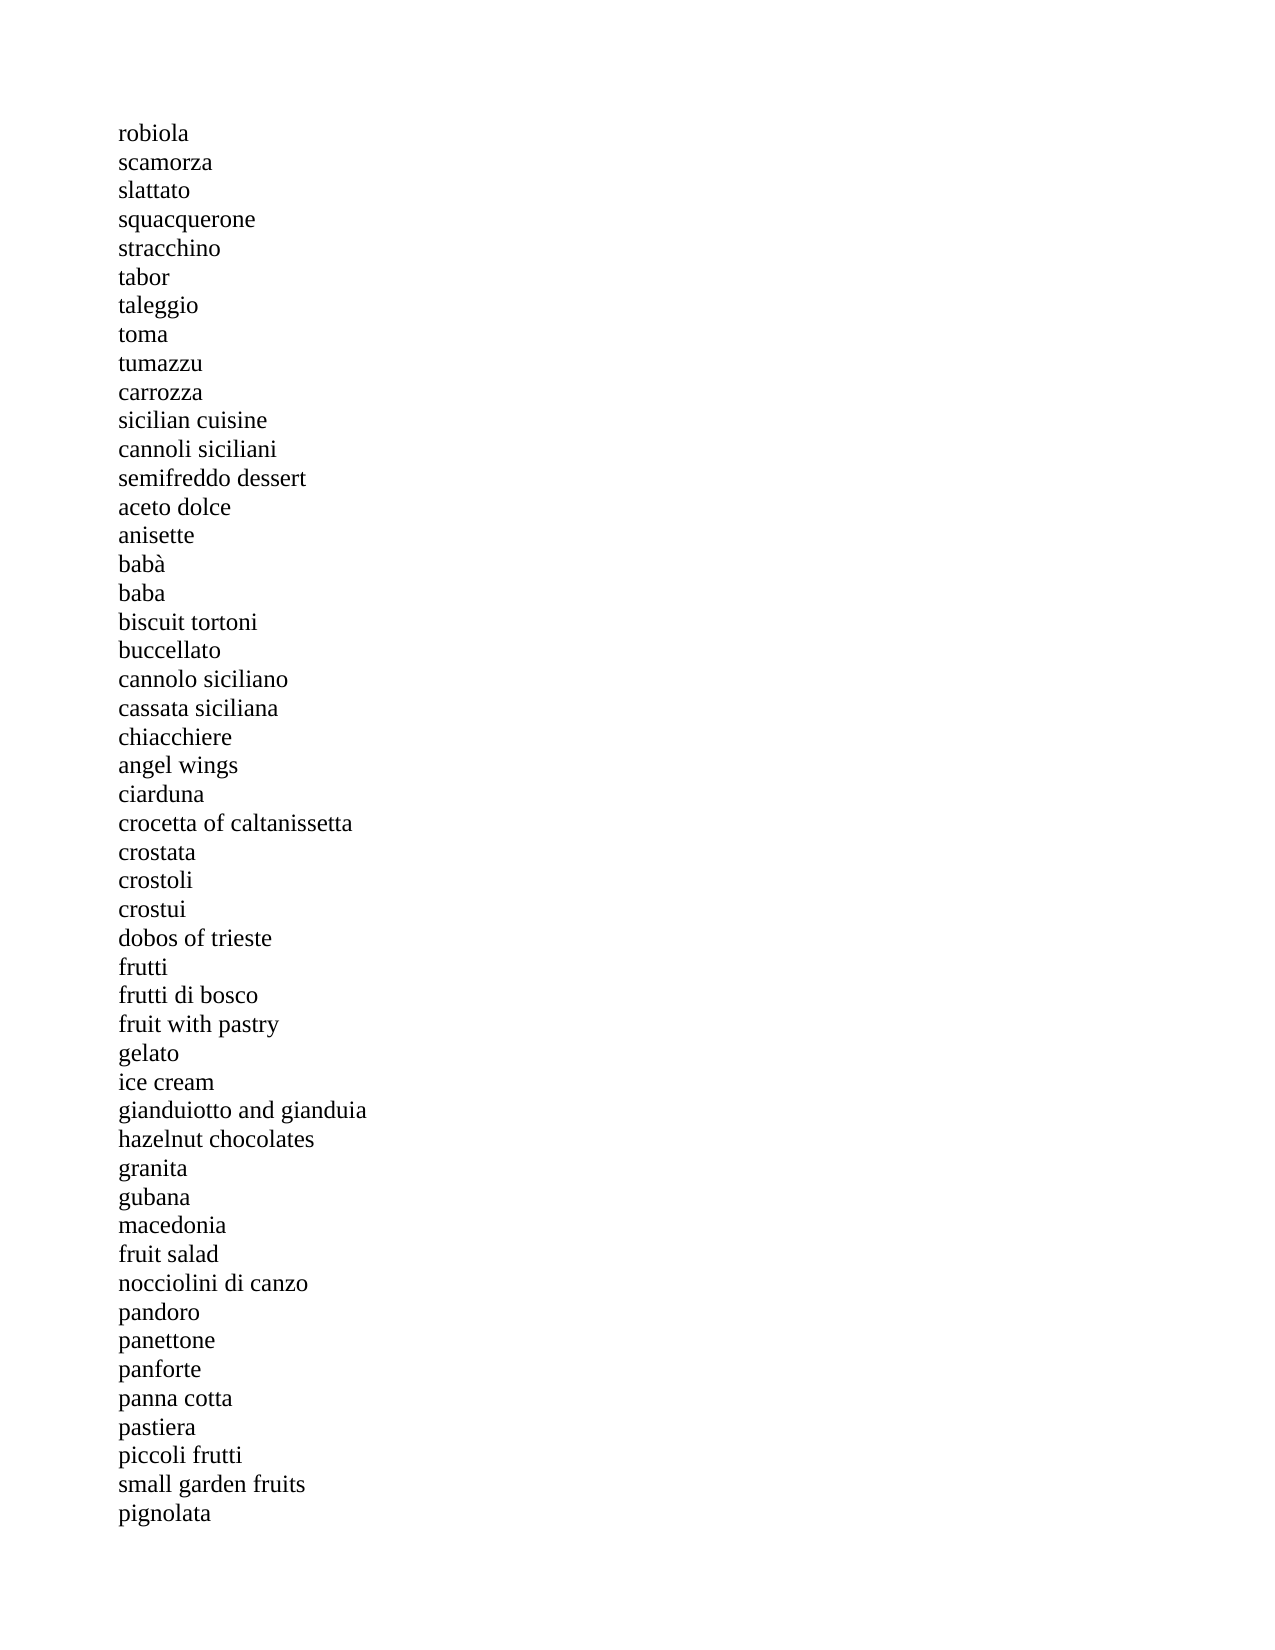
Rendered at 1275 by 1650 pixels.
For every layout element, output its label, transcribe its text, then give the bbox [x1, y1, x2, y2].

text granita [118, 1153, 1157, 1182]
text biscuit tortoni [118, 607, 1157, 636]
text carrozza [118, 377, 1157, 406]
text crostata [118, 837, 1157, 866]
text tumazzu [118, 348, 1157, 377]
text tabor [118, 262, 1157, 291]
text hazelnut chocolates [118, 1124, 1157, 1153]
text robiola [118, 118, 1157, 147]
text stracchino [118, 233, 1157, 262]
text semifreddo dessert [118, 463, 1157, 492]
text toma [118, 319, 1157, 348]
text frutti [118, 952, 1157, 981]
text ciarduna [118, 779, 1157, 808]
text chiacchiere [118, 722, 1157, 751]
text aceto dolce [118, 492, 1157, 521]
text gelato [118, 1038, 1157, 1067]
text squacquerone [118, 204, 1157, 233]
text macedonia [118, 1211, 1157, 1239]
text babà [118, 549, 1157, 578]
text gubana [118, 1182, 1157, 1211]
text ice cream [118, 1067, 1157, 1096]
text cassata siciliana [118, 693, 1157, 722]
text fruit salad [118, 1239, 1157, 1268]
text buccellato [118, 636, 1157, 664]
text frutti di bosco [118, 981, 1157, 1009]
text crostoli [118, 866, 1157, 894]
text dobos of trieste [118, 923, 1157, 952]
text pandoro [118, 1297, 1157, 1326]
text panettone [118, 1326, 1157, 1354]
text piccoli frutti [118, 1441, 1157, 1469]
text cannolo siciliano [118, 664, 1157, 693]
text fruit with pastry [118, 1009, 1157, 1038]
text cannoli siciliani [118, 434, 1157, 463]
text crocetta of caltanissetta [118, 808, 1157, 837]
text angel wings [118, 751, 1157, 779]
text pignolata [118, 1498, 1157, 1527]
text pastiera [118, 1412, 1157, 1441]
text baba [118, 578, 1157, 607]
text anisette [118, 521, 1157, 549]
text crostui [118, 894, 1157, 923]
text gianduiotto and gianduia [118, 1096, 1157, 1124]
text panna cotta [118, 1383, 1157, 1412]
text panforte [118, 1354, 1157, 1383]
text small garden fruits [118, 1469, 1157, 1498]
text scamorza [118, 147, 1157, 176]
text taleggio [118, 291, 1157, 319]
text slattato [118, 176, 1157, 204]
text nocciolini di canzo [118, 1268, 1157, 1297]
text sicilian cuisine [118, 406, 1157, 434]
